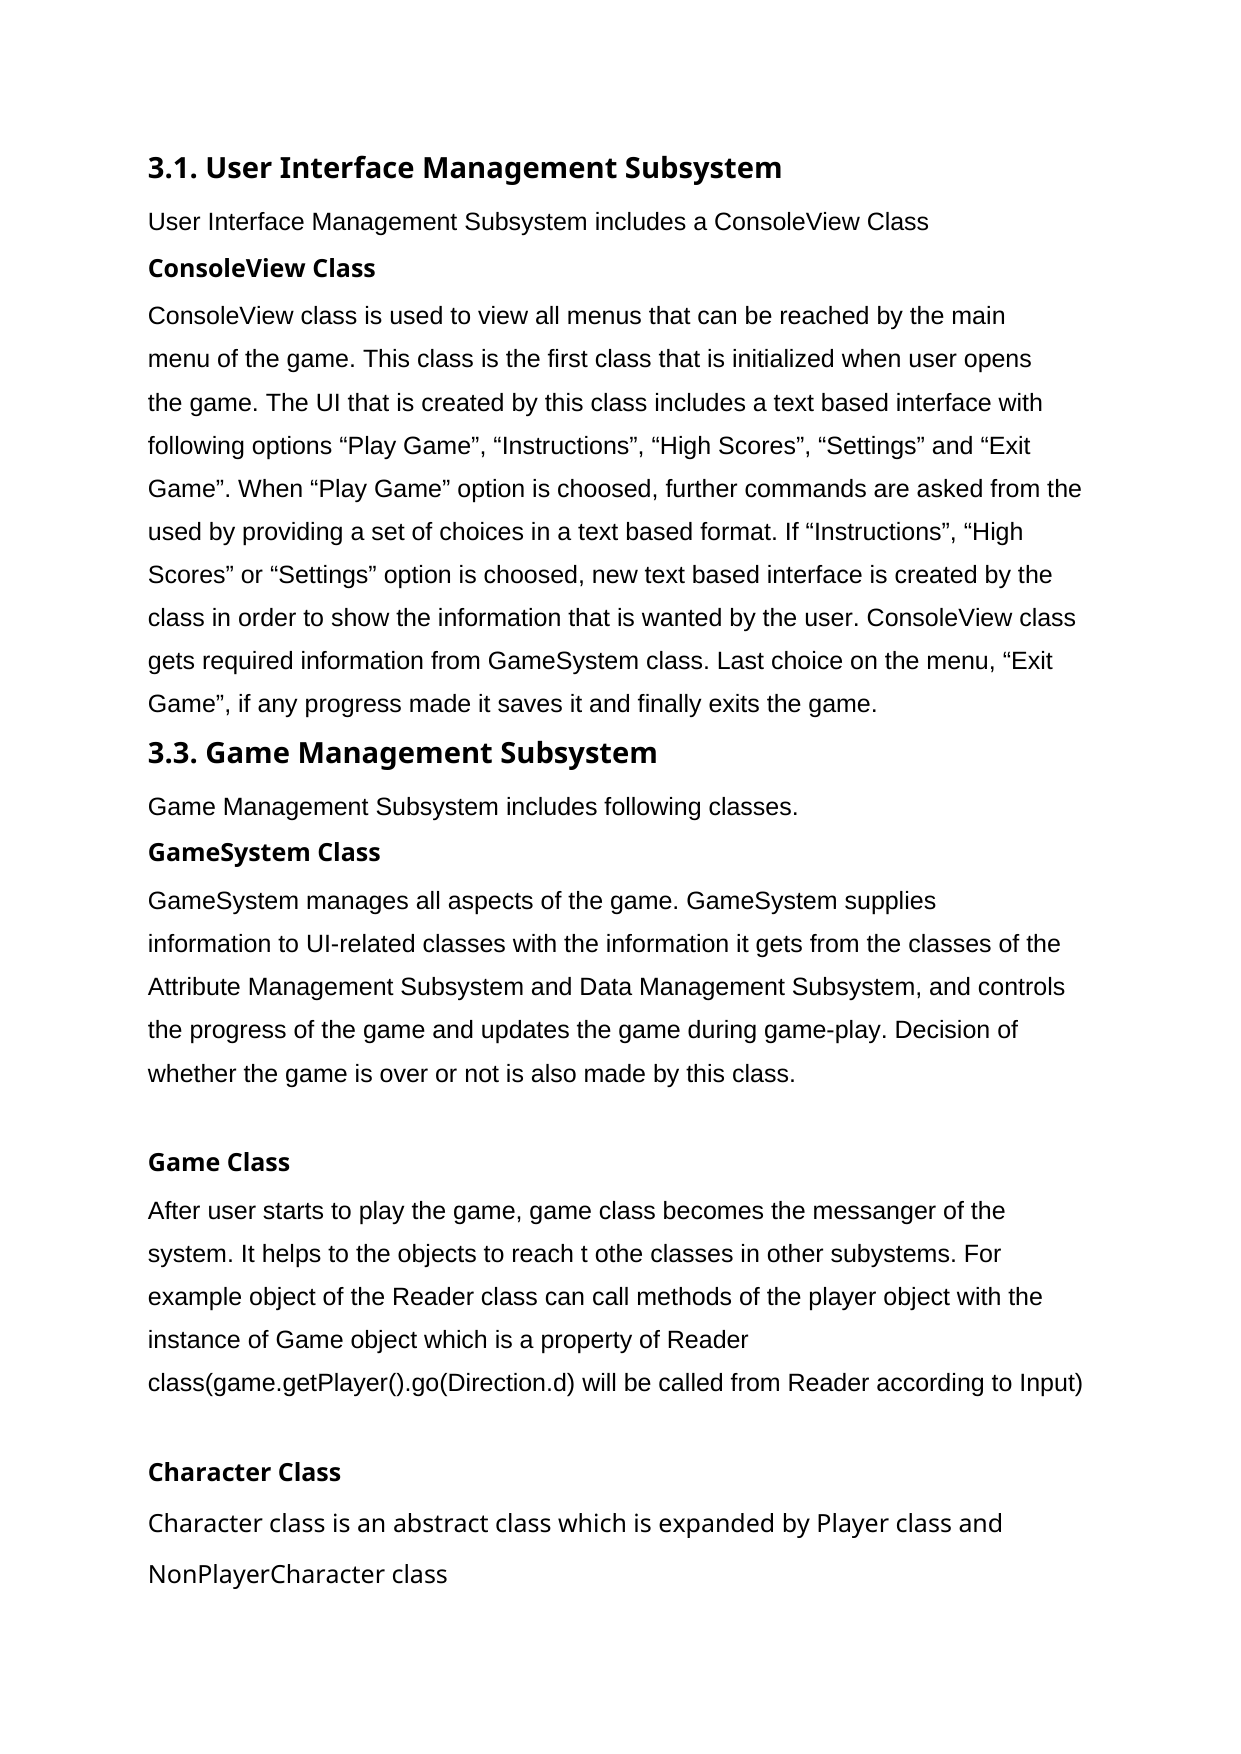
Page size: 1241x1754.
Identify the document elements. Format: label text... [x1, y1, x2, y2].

text After user starts to play the game, game class becomes the messanger of the system. It helps to the objects to reach t othe classes in other subystems. For example object of the Reader class can call methods of the player object with the instance of Game object which is a property of Reader class(game.getPlayer().go(Direction.d) will be called from Reader according to Input) [148, 1196, 1093, 1397]
text 3.3. Game Management Subsystem [148, 732, 1093, 772]
text GameSystem Class [148, 835, 1093, 869]
text information to UI-related classes with the information it gets from the classes of the [148, 929, 1093, 958]
text GameSystem manages all aspects of the game. GameSystem supplies [148, 886, 1093, 915]
text menu of the game. This class is the first class that is initialized when user opens [148, 344, 1093, 373]
text Game Management Subsystem includes following classes. [148, 792, 1093, 821]
text 3.1. User Interface Management Subsystem [148, 148, 1093, 187]
text Character Class Character class is an abstract class which is expanded by Player class and NonPlayerCharacter class [148, 1455, 1093, 1591]
text User Interface Management Subsystem includes a ConsoleView Class [148, 207, 1093, 236]
text the game. The UI that is created by this class includes a text based interface with following options “Play Game”, “Instructions”, “High Scores”, “Settings” and “Exit Game”. When “Play Game” option is choosed, further commands are asked from the used by providing a set of choices in a text based format. If “Instructions”, “High Scores” or “Settings” option is choosed, new text based interface is created by the class in order to show the information that is wanted by the user. ConsoleView class gets required information from GameSystem class. Last choice on the menu, “Exit Game”, if any progress made it saves it and finally exits the game. [148, 387, 1093, 718]
text Game Class [148, 1145, 1093, 1179]
text ConsoleView class is used to view all menus that can be reached by the main [148, 301, 1093, 330]
text ConsoleView Class [148, 250, 1093, 284]
text Attribute Management Subsystem and Data Management Subsystem, and controls the progress of the game and updates the game during game-play. Decision of whether the game is over or not is also made by this class. [148, 972, 1093, 1087]
